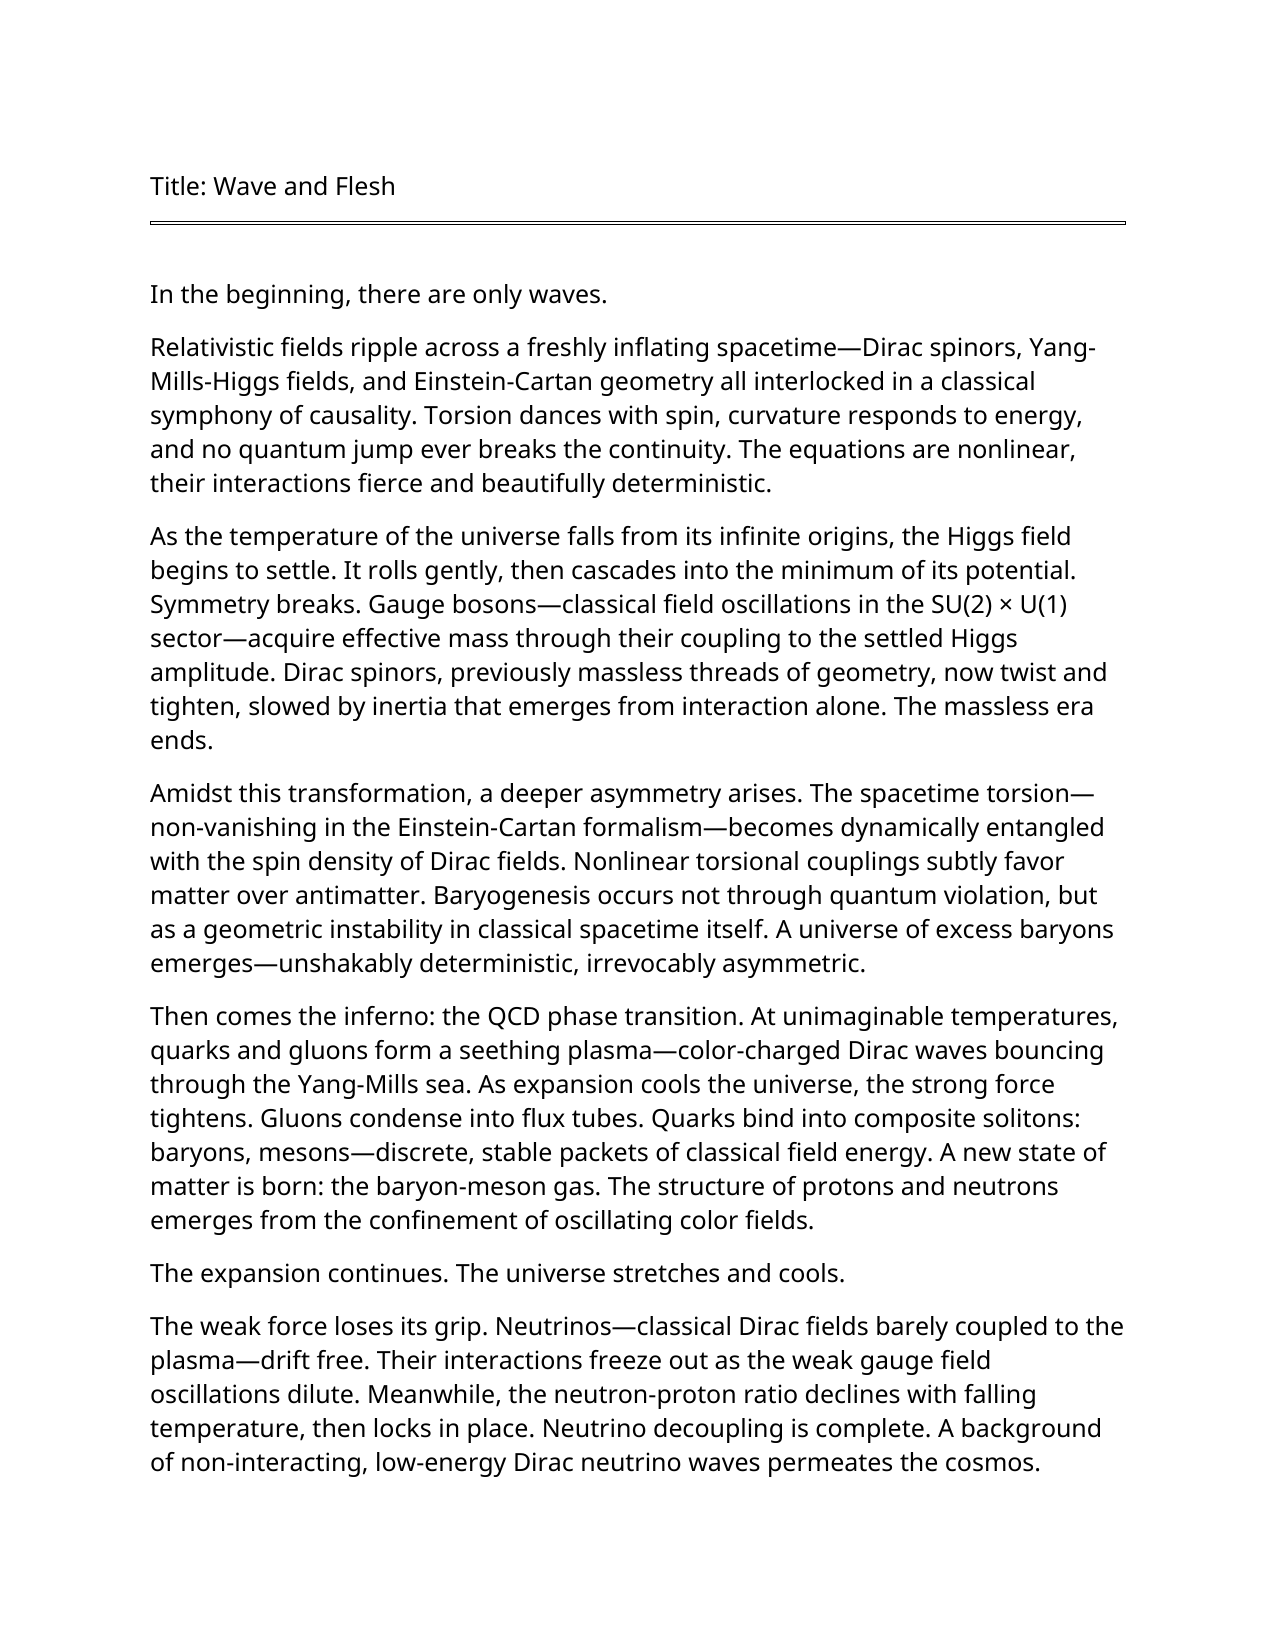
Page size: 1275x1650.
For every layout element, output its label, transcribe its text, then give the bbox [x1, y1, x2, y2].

text Relativistic fields ripple across a freshly inflating spacetime—Dirac spinors, Yang-Mills-Higgs fields, and Einstein-Cartan geometry all interlocked in a classical symphony of causality. Torsion dances with spin, curvature responds to energy, and no quantum jump ever breaks the continuity. The equations are nonlinear, their interactions fierce and beautifully deterministic. [150, 329, 1125, 499]
text Amidst this transformation, a deeper asymmetry arises. The spacetime torsion—non-vanishing in the Einstein-Cartan formalism—becomes dynamically entangled with the spin density of Dirac fields. Nonlinear torsional couplings subtly favor matter over antimatter. Baryogenesis occurs not through quantum violation, but as a geometric instability in classical spacetime itself. A universe of excess baryons emerges—unshakably deterministic, irrevocably asymmetric. [150, 776, 1125, 980]
text In the beginning, there are only waves. [150, 276, 1125, 311]
text The expansion continues. The universe stretches and cools. [150, 1256, 1125, 1290]
text Title: Wave and Flesh [150, 169, 1125, 203]
text The weak force loses its grip. Neutrinos—classical Dirac fields barely coupled to the plasma—drift free. Their interactions freeze out as the weak gauge field oscillations dilute. Meanwhile, the neutron-proton ratio declines with falling temperature, then locks in place. Neutrino decoupling is complete. A background of non-interacting, low-energy Dirac neutrino waves permeates the cosmos. [150, 1309, 1125, 1479]
text Then comes the inferno: the QCD phase transition. At unimaginable temperatures, quarks and gluons form a seething plasma—color-charged Dirac waves bouncing through the Yang-Mills sea. As expansion cools the universe, the strong force tightens. Gluons condense into flux tubes. Quarks bind into composite solitons: baryons, mesons—discrete, stable packets of classical field energy. A new state of matter is born: the baryon-meson gas. The structure of protons and neutrons emerges from the confinement of oscillating color fields. [150, 999, 1125, 1237]
text As the temperature of the universe falls from its infinite origins, the Higgs field begins to settle. It rolls gently, then cascades into the minimum of its potential. Symmetry breaks. Gauge bosons—classical field oscillations in the SU(2) × U(1) sector—acquire effective mass through their coupling to the settled Higgs amplitude. Dirac spinors, previously massless threads of geometry, now twist and tighten, slowed by inertia that emerges from interaction alone. The massless era ends. [150, 518, 1125, 757]
